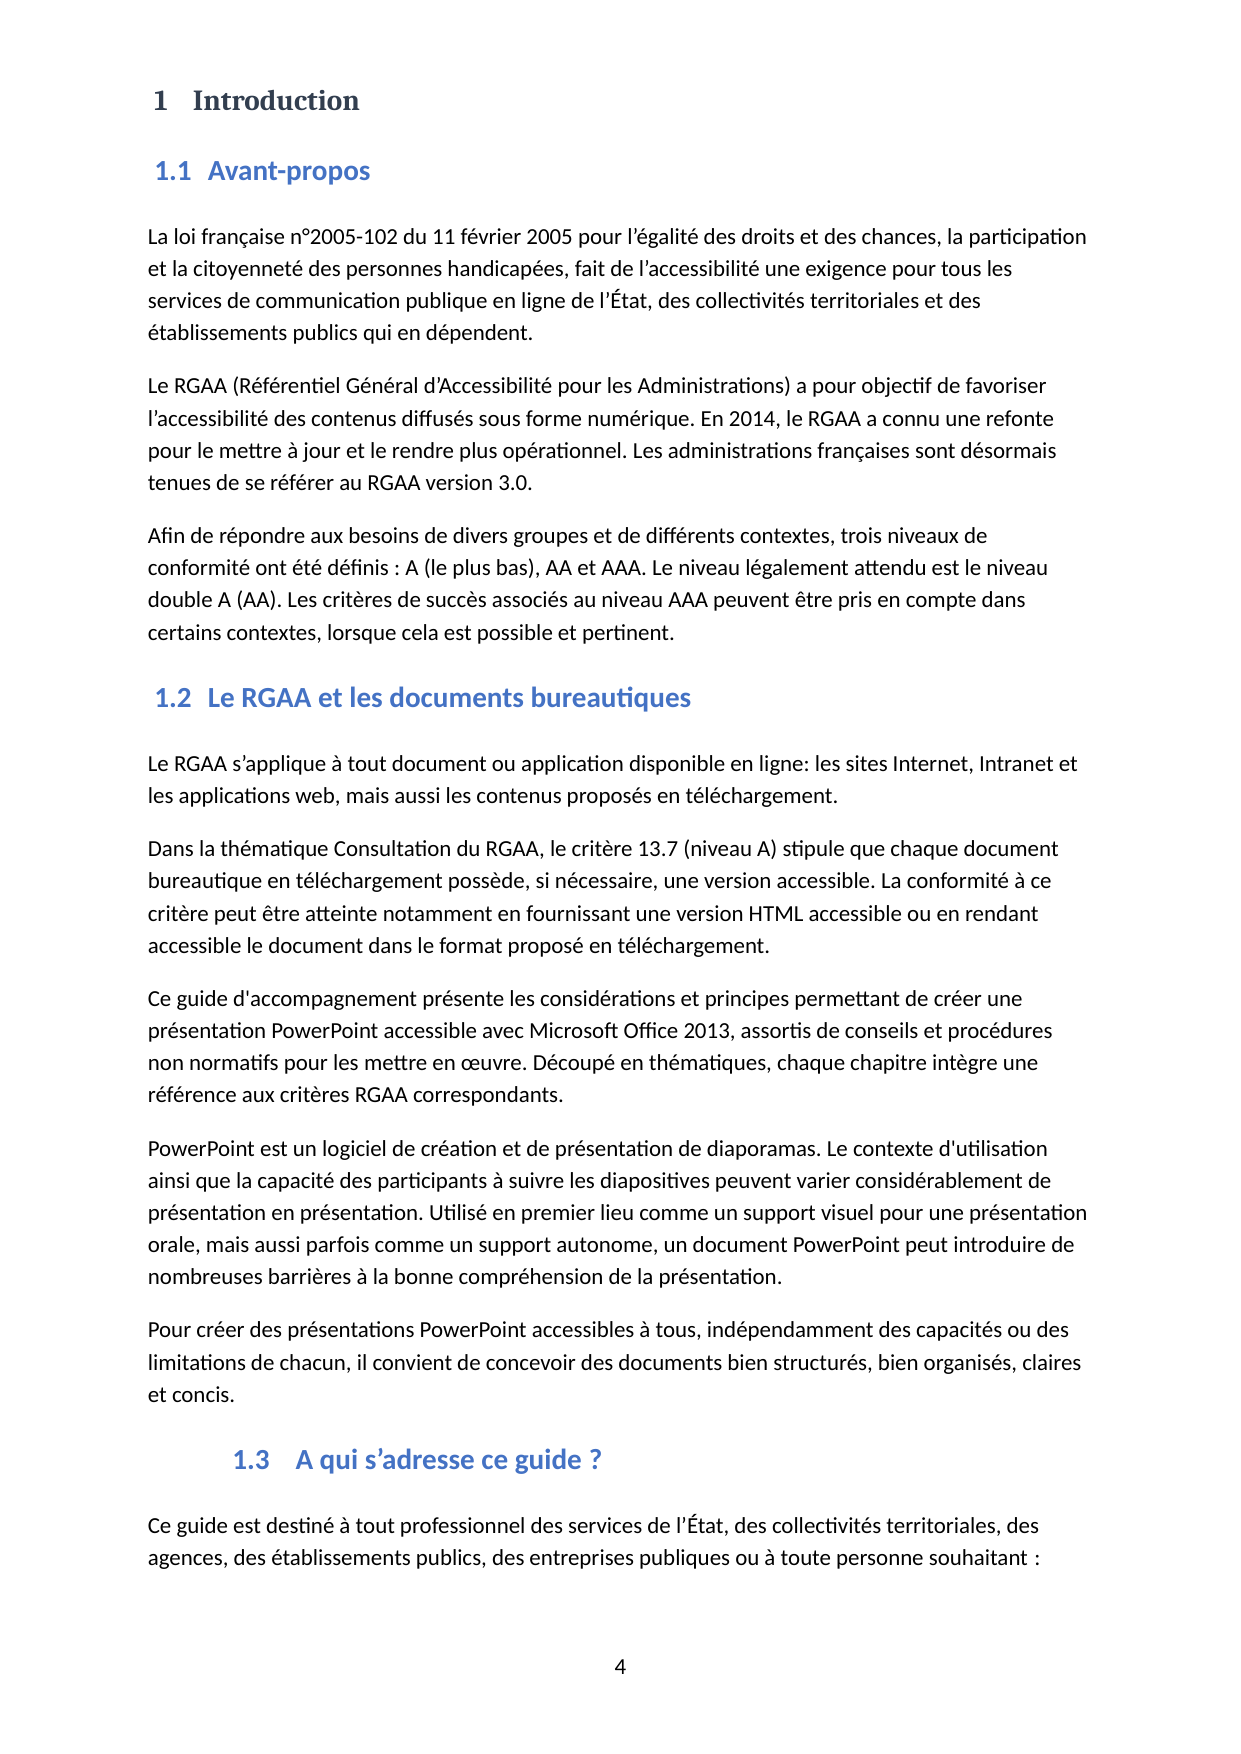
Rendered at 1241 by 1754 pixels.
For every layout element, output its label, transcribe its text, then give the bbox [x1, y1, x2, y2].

text Ce guide d'accompagnement présente les considérations et principes permettant de créer une présentation PowerPoint accessible avec Microsoft Office 2013, assortis de conseils et procédures non normatifs pour les mettre en œuvre. Découpé en thématiques, chaque chapitre intègre une référence aux critères RGAA correspondants. [148, 984, 1093, 1109]
text Dans la thématique Consultation du RGAA, le critère 13.7 (niveau A) stipule que chaque document bureautique en téléchargement possède, si nécessaire, une version accessible. La conformité à ce critère peut être atteinte notamment en fournissant une version HTML accessible ou en rendant accessible le document dans le format proposé en téléchargement. [148, 834, 1093, 959]
text Pour créer des présentations PowerPoint accessibles à tous, indépendamment des capacités ou des limitations de chacun, il convient de concevoir des documents bien structurés, bien organisés, claires et concis. [148, 1315, 1093, 1408]
text PowerPoint est un logiciel de création et de présentation de diaporamas. Le contexte d'utilisation ainsi que la capacité des participants à suivre les diapositives peuvent varier considérablement de présentation en présentation. Utilisé en premier lieu comme un support visuel pour une présentation orale, mais aussi parfois comme un support autonome, un document PowerPoint peut introduire de nombreuses barrières à la bonne compréhension de la présentation. [148, 1134, 1093, 1290]
subtitle Introduction [148, 84, 1093, 118]
subtitle Le RGAA et les documents bureautiques [148, 679, 1093, 715]
subtitle A qui s’adresse ce guide ? [226, 1441, 1093, 1477]
text Le RGAA (Référentiel Général d’Accessibilité pour les Administrations) a pour objectif de favoriser l’accessibilité des contenus diffusés sous forme numérique. En 2014, le RGAA a connu une refonte pour le mettre à jour et le rendre plus opérationnel. Les administrations françaises sont désormais tenues de se référer au RGAA version 3.0. [148, 372, 1093, 496]
text Ce guide est destiné à tout professionnel des services de l’État, des collectivités territoriales, des agences, des établissements publics, des entreprises publiques ou à toute personne souhaitant : [148, 1511, 1093, 1572]
subtitle Avant-propos [148, 152, 1093, 188]
text Afin de répondre aux besoins de divers groupes et de différents contextes, trois niveaux de conformité ont été définis : A (le plus bas), AA et AAA. Le niveau légalement attendu est le niveau double A (AA). Les critères de succès associés au niveau AAA peuvent être pris en compte dans certains contextes, lorsque cela est possible et pertinent. [148, 521, 1093, 646]
text Le RGAA s’applique à tout document ou application disponible en ligne: les sites Internet, Intranet et les applications web, mais aussi les contenus proposés en téléchargement. [148, 749, 1093, 809]
text La loi française n°2005-102 du 11 février 2005 pour l’égalité des droits et des chances, la participation et la citoyenneté des personnes handicapées, fait de l’accessibilité une exigence pour tous les services de communication publique en ligne de l’État, des collectivités territoriales et des établissements publics qui en dépendent. [148, 222, 1093, 347]
